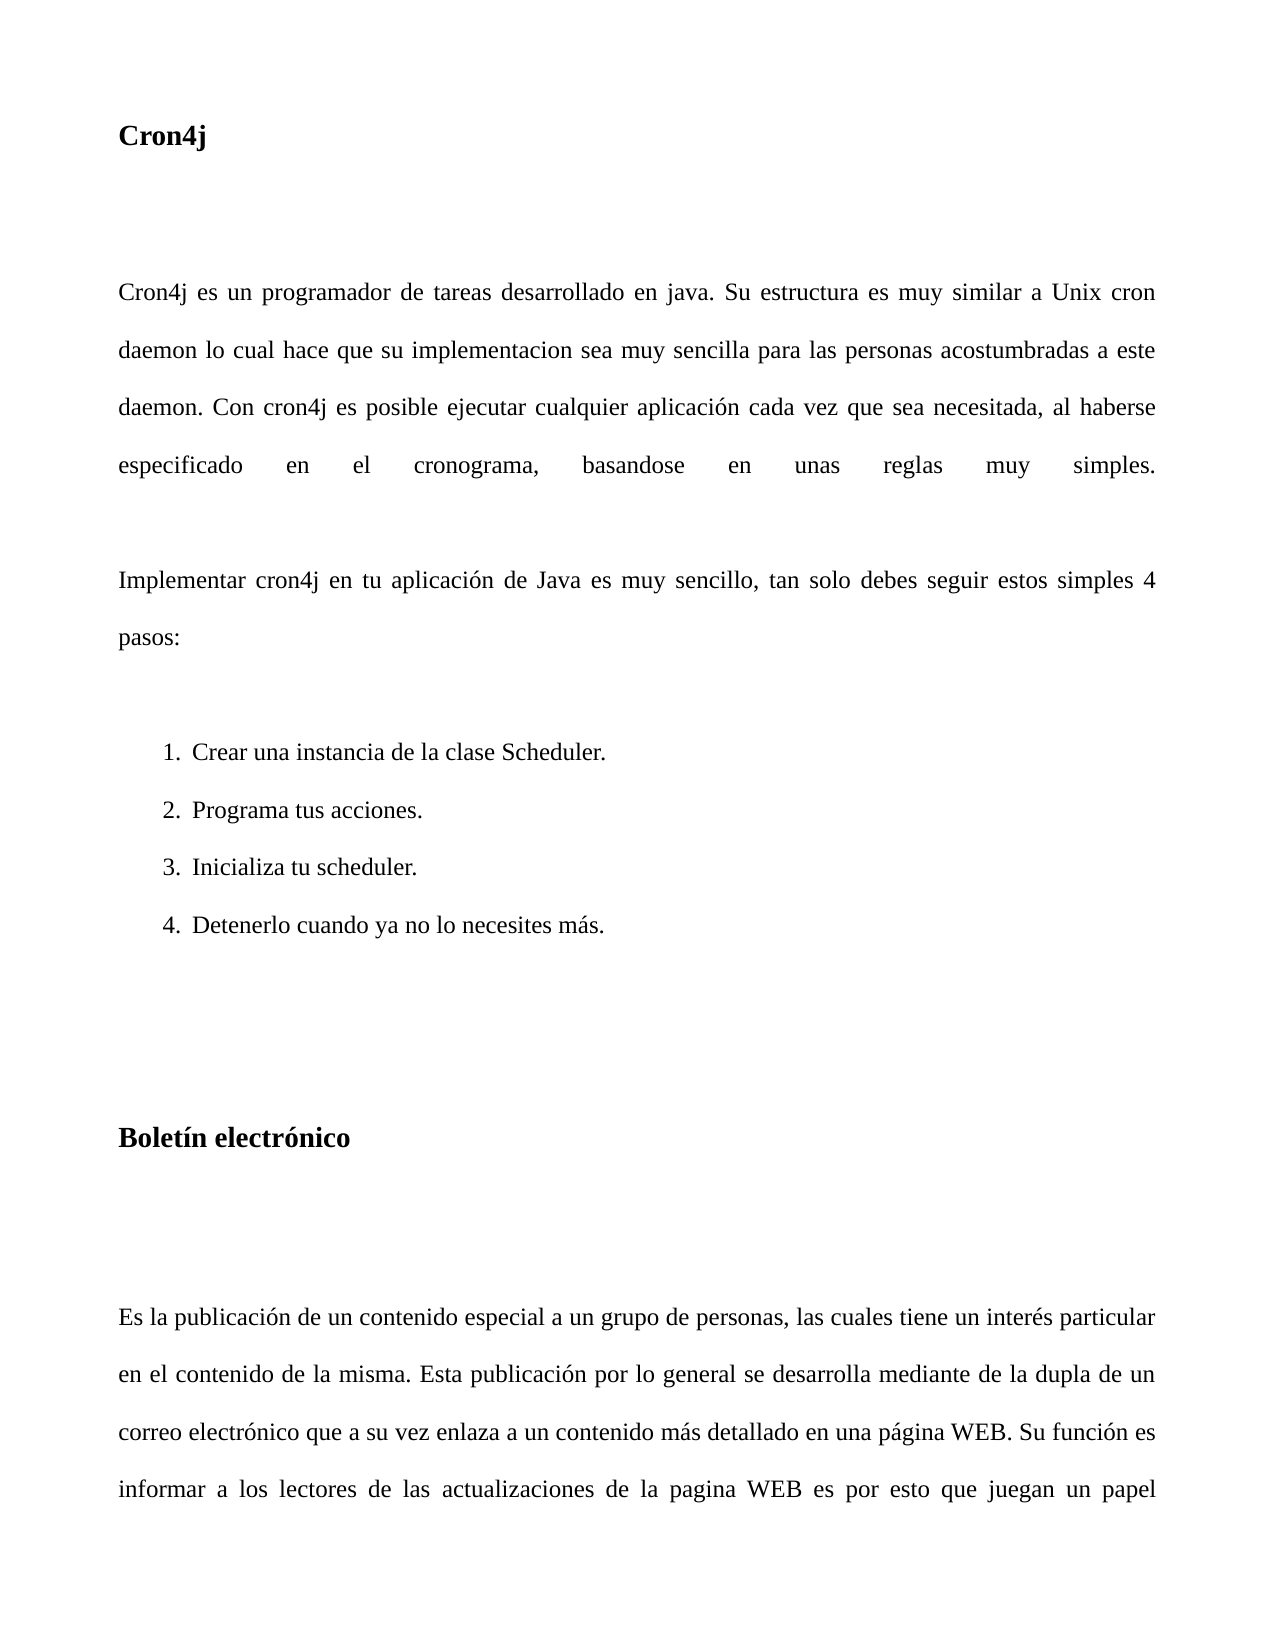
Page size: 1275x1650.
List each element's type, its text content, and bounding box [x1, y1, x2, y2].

text Cron4j es un programador de tareas desarrollado en java. Su estructura es muy similar a Unix cron daemon lo cual hace que su implementacion sea muy sencilla para las personas acostumbradas a este daemon. Con cron4j es posible ejecutar cualquier aplicación cada vez que sea necesitada, al haberse especificado en el cronograma, basandose en unas reglas muy simples. Implementar cron4j en tu aplicación de Java es muy sencillo, tan solo debes seguir estos simples 4 pasos: [118, 277, 1157, 651]
text Es la publicación de un contenido especial a un grupo de personas, las cuales tiene un interés particular en el contenido de la misma. Esta publicación por lo general se desarrolla mediante de la dupla de un correo electrónico que a su vez enlaza a un contenido más detallado en una página WEB. Su función es informar a los lectores de las actualizaciones de la pagina WEB es por esto que juegan un papel [118, 1244, 1157, 1503]
list Detenerlo cuando ya no lo necesites más. [162, 910, 1157, 938]
subtitle Cron4j [118, 118, 1157, 152]
list Crear una instancia de la clase Scheduler. [162, 737, 1157, 766]
list Programa tus acciones. [162, 795, 1157, 823]
text Boletín electrónico [118, 1120, 1157, 1153]
list Inicializa tu scheduler. [162, 852, 1157, 881]
